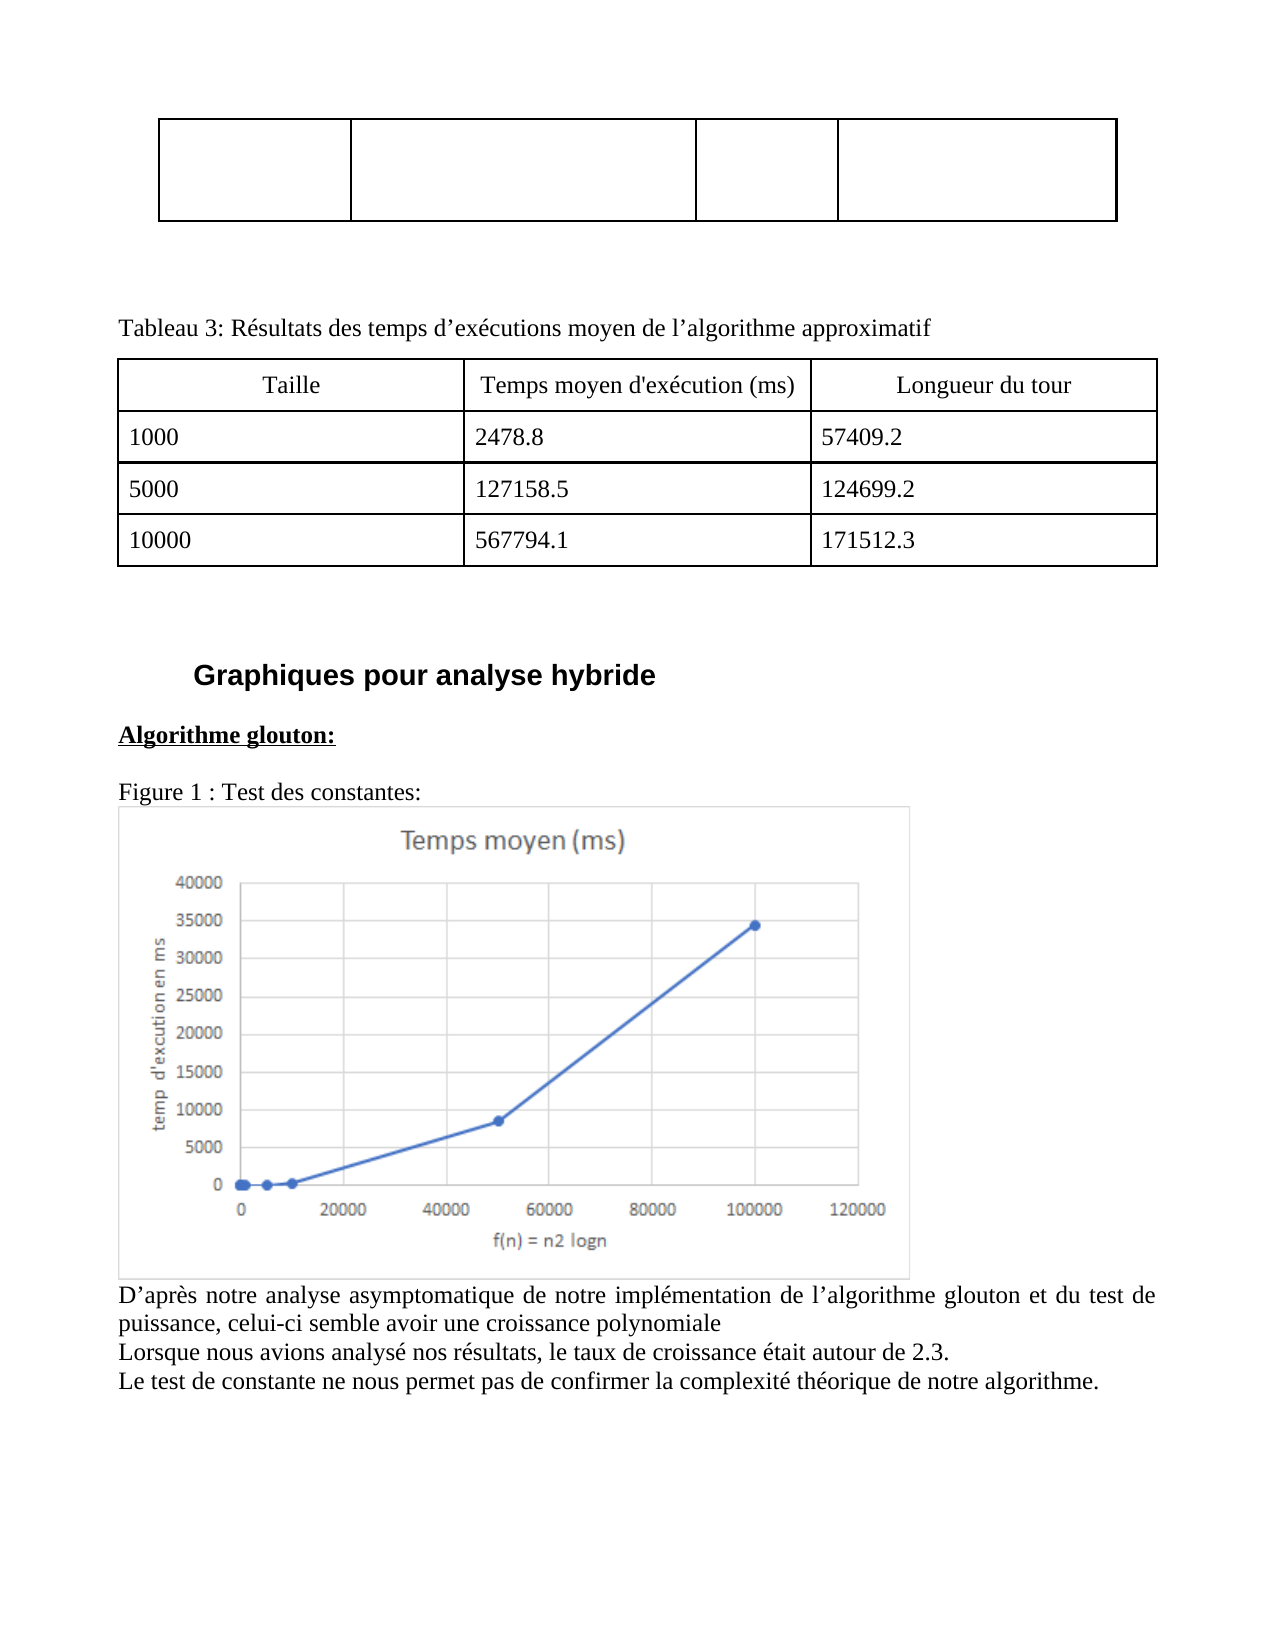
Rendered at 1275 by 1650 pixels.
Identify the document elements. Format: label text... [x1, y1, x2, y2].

text D’après notre analyse asymptomatique de notre implémentation de l’algorithme glouton et du test de puissance, celui-ci semble avoir une croissance polynomiale [118, 1280, 1157, 1337]
table_header Temps moyen d'exécution (ms) [465, 360, 810, 410]
table_header Longueur du tour [812, 360, 1156, 410]
table_cell 567794.1 [465, 515, 810, 565]
text Tableau 3: Résultats des temps d’exécutions moyen de l’algorithme approximatif [118, 313, 1157, 341]
text Le test de constante ne nous permet pas de confirmer la complexité théorique de notre algorithme. [118, 1366, 1157, 1395]
text Lorsque nous avions analysé nos résultats, le taux de croissance était autour de 2.3. [118, 1337, 1157, 1366]
text Algorithme glouton: [118, 720, 1157, 749]
table_cell 124699.2 [812, 464, 1156, 513]
text Figure 1 : Test des constantes: [118, 777, 1157, 806]
table_cell [352, 120, 695, 220]
table_cell 57409.2 [812, 412, 1156, 461]
table_cell 171512.3 [812, 515, 1156, 565]
table_cell 10000 [119, 515, 463, 565]
table_header Taille [119, 360, 463, 410]
table_cell [839, 120, 1115, 220]
table_cell 1000 [119, 412, 463, 461]
table_cell 127158.5 [465, 464, 810, 513]
subtitle Graphiques pour analyse hybride [118, 658, 1157, 691]
table_cell [697, 120, 837, 220]
table_cell [160, 120, 350, 220]
table_cell 5000 [119, 464, 463, 513]
picture [118, 806, 911, 1280]
table_cell 2478.8 [465, 412, 810, 461]
